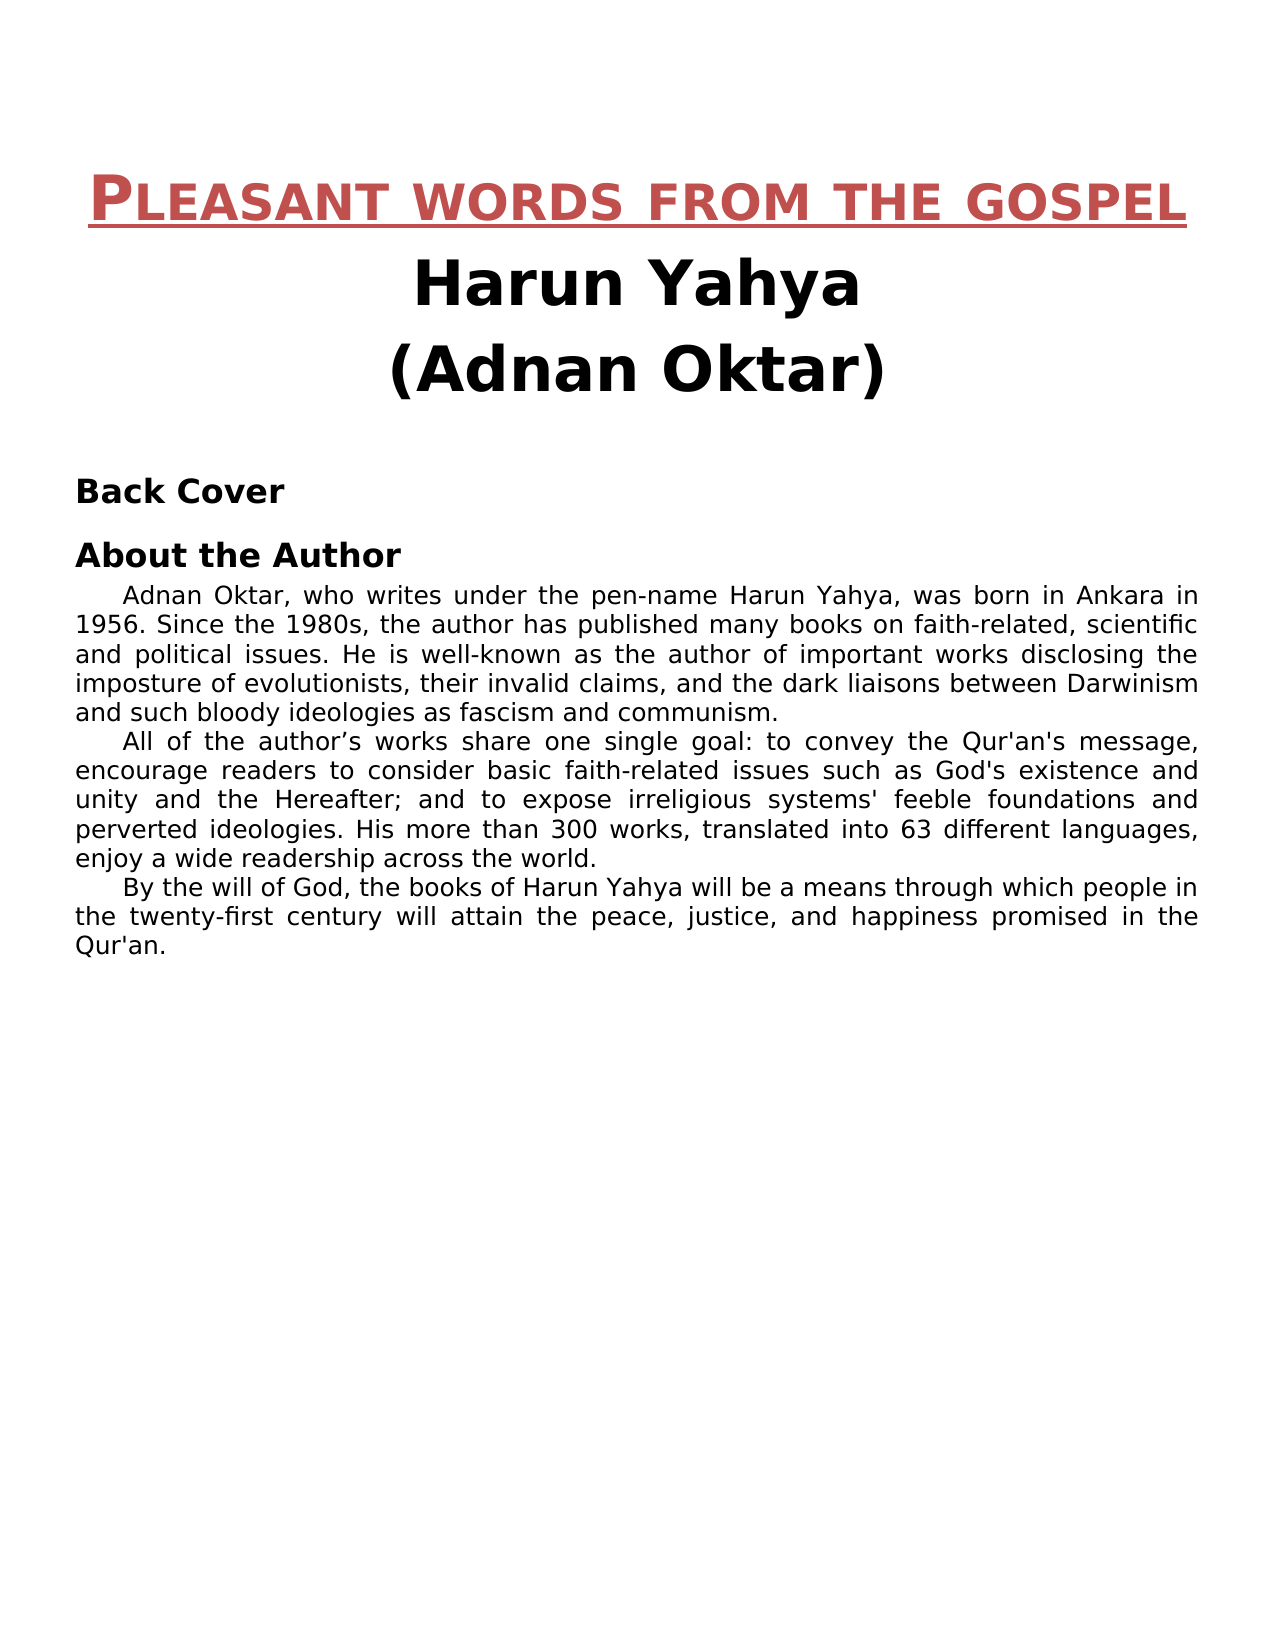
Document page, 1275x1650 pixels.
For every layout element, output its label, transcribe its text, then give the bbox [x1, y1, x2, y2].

text All of the author’s works share one single goal: to convey the Qur'an's message, encourage readers to consider basic faith-related issues such as God's existence and unity and the Hereafter; and to expose irreligious systems' feeble foundations and perverted ideologies. His more than 300 works, translated into 63 different languages, enjoy a wide readership across the world. [75, 727, 1200, 873]
text By the will of God, the books of Harun Yahya will be a means through which people in the twenty-first century will attain the peace, justice, and happiness promised in the Qur'an. [75, 873, 1200, 961]
subtitle Back Cover [75, 473, 1200, 511]
subtitle Pleasant words from the gospel [75, 162, 1200, 235]
subtitle About the Author [75, 536, 1200, 575]
subtitle (Adnan Oktar) [75, 333, 1200, 406]
subtitle Harun Yahya [75, 248, 1200, 321]
text Adnan Oktar, who writes under the pen-name Harun Yahya, was born in Ankara in 1956. Since the 1980s, the author has published many books on faith-related, scientific and political issues. He is well-known as the author of important works disclosing the imposture of evolutionists, their invalid claims, and the dark liaisons between Darwinism and such bloody ideologies as fascism and communism. [75, 582, 1200, 727]
